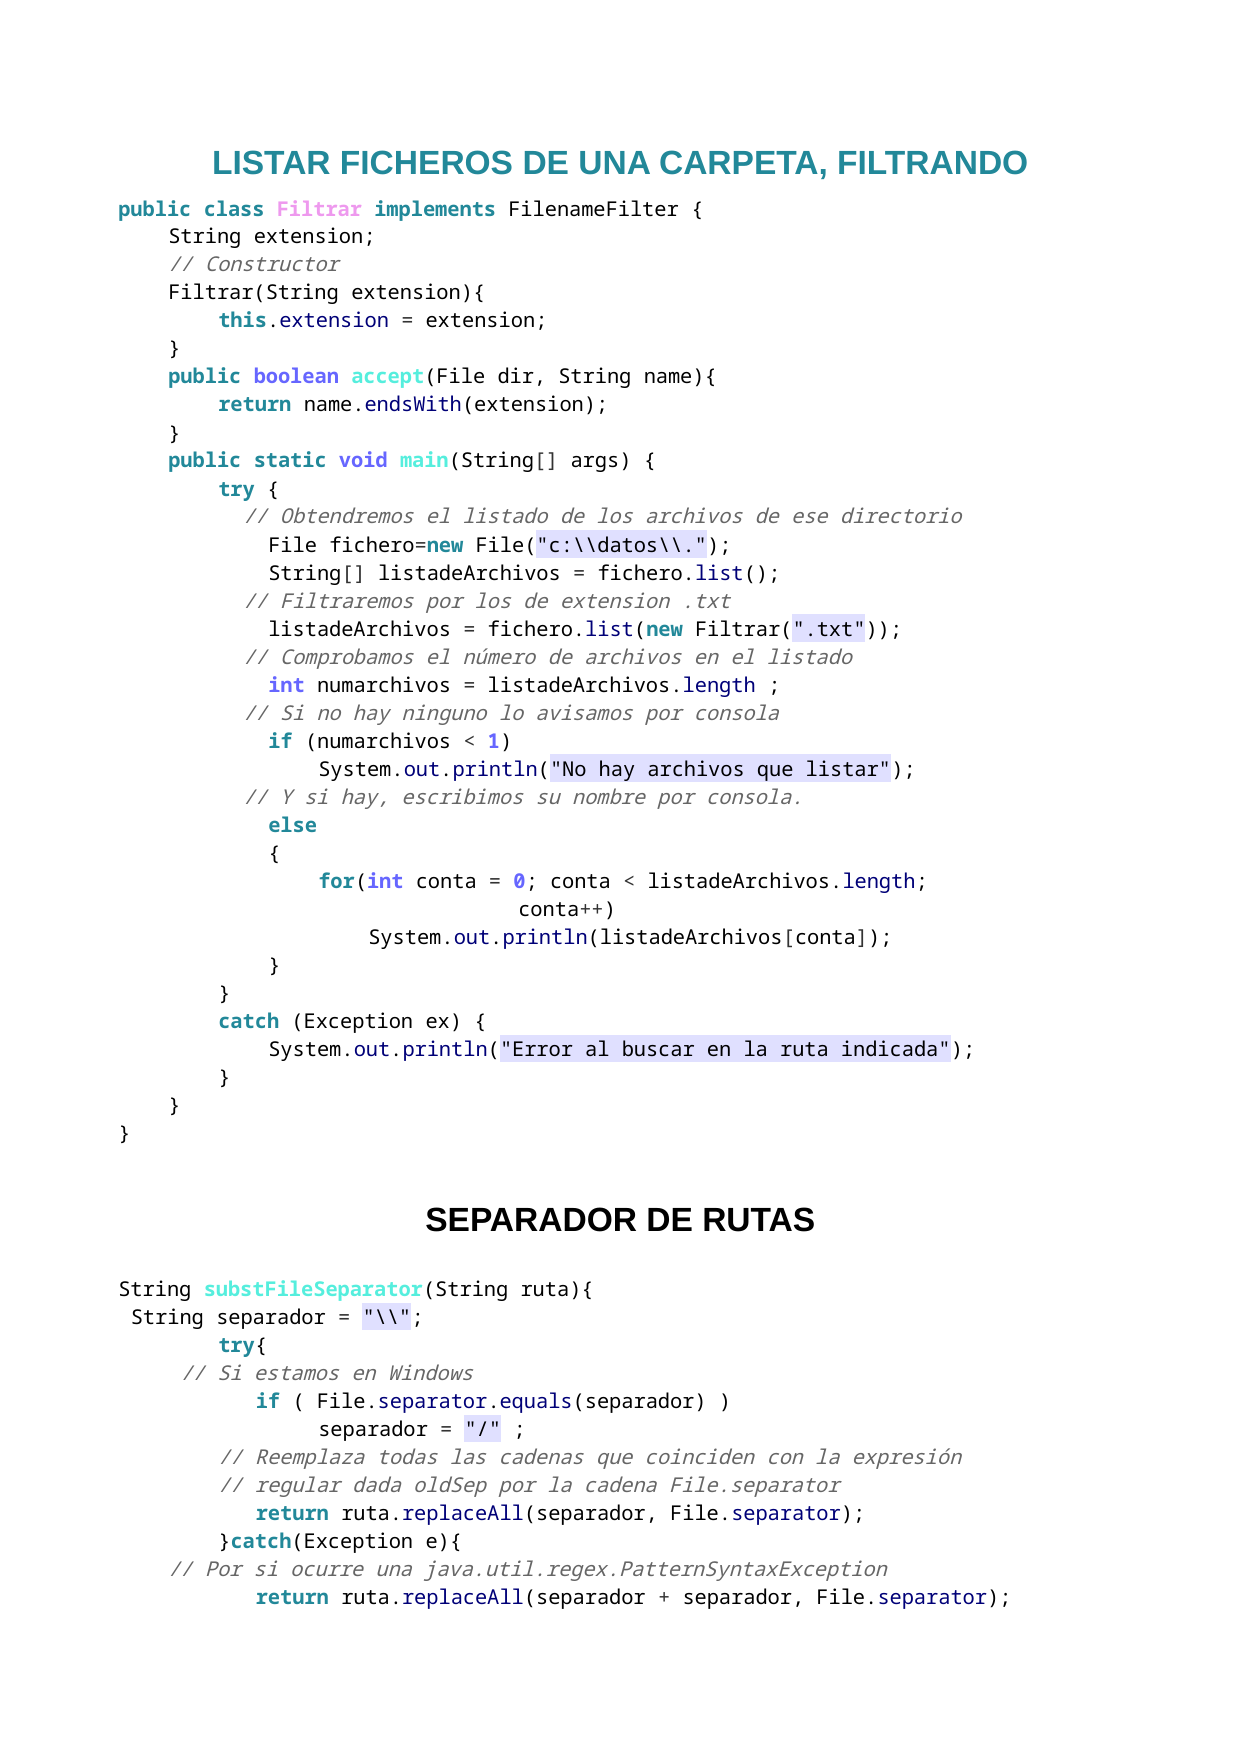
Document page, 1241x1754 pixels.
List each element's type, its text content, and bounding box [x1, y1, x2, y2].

text // Si no hay ninguno lo avisamos por consola [118, 698, 1122, 726]
text try{ [118, 1331, 1122, 1359]
text catch (Exception ex) { [118, 1007, 1122, 1034]
text String extension; [118, 222, 1122, 250]
text } [118, 1091, 1122, 1119]
text } [118, 1119, 1122, 1146]
text String substFileSeparator(String ruta){ [118, 1275, 1122, 1303]
text } [118, 978, 1122, 1007]
text separador = "/" ; [118, 1415, 1122, 1443]
text this.extension = extension; [118, 306, 1122, 334]
text } [118, 1063, 1122, 1091]
text for(int conta = 0; conta < listadeArchivos.length; [118, 866, 1122, 894]
text if (numarchivos < 1) [118, 726, 1122, 754]
text else [118, 810, 1122, 838]
text // Obtendremos el listado de los archivos de ese directorio [118, 502, 1122, 530]
text // Constructor [118, 250, 1122, 278]
text return ruta.replaceAll(separador + separador, File.separator); [118, 1583, 1122, 1611]
text } [118, 951, 1122, 978]
text // Filtraremos por los de extension .txt [118, 586, 1122, 614]
text listadeArchivos = fichero.list(new Filtrar(".txt")); [118, 614, 1122, 642]
text conta++) [118, 894, 1122, 922]
text // Reemplaza todas las cadenas que coinciden con la expresión [118, 1443, 1122, 1471]
subtitle SEPARADOR DE RUTAS [118, 1200, 1122, 1239]
text } [118, 418, 1122, 446]
text try { [118, 474, 1122, 502]
text // regular dada oldSep por la cadena File.separator [118, 1471, 1122, 1499]
text int numarchivos = listadeArchivos.length ; [118, 670, 1122, 698]
text Filtrar(String extension){ [118, 278, 1122, 306]
text String[] listadeArchivos = fichero.list(); [118, 558, 1122, 586]
text System.out.println(listadeArchivos[conta]); [118, 922, 1122, 951]
text System.out.println("Error al buscar en la ruta indicada"); [118, 1034, 1122, 1063]
text // Y si hay, escribimos su nombre por consola. [118, 782, 1122, 810]
subtitle LISTAR FICHEROS DE UNA CARPETA, FILTRANDO [118, 143, 1122, 182]
text { [118, 838, 1122, 866]
text return ruta.replaceAll(separador, File.separator); [118, 1499, 1122, 1527]
text System.out.println("No hay archivos que listar"); [118, 754, 1122, 782]
text if ( File.separator.equals(separador) ) [118, 1387, 1122, 1415]
text public static void main(String[] args) { [118, 446, 1122, 474]
text } [118, 334, 1122, 362]
text File fichero=new File("c:\\datos\\."); [118, 530, 1122, 558]
text return name.endsWith(extension); [118, 390, 1122, 418]
text public boolean accept(File dir, String name){ [118, 362, 1122, 390]
text public class Filtrar implements FilenameFilter { [118, 194, 1122, 222]
text String separador = "\\"; [118, 1303, 1122, 1331]
text // Si estamos en Windows [118, 1359, 1122, 1387]
text }catch(Exception e){ [118, 1527, 1122, 1555]
text // Por si ocurre una java.util.regex.PatternSyntaxException [118, 1555, 1122, 1583]
text // Comprobamos el número de archivos en el listado [118, 642, 1122, 670]
